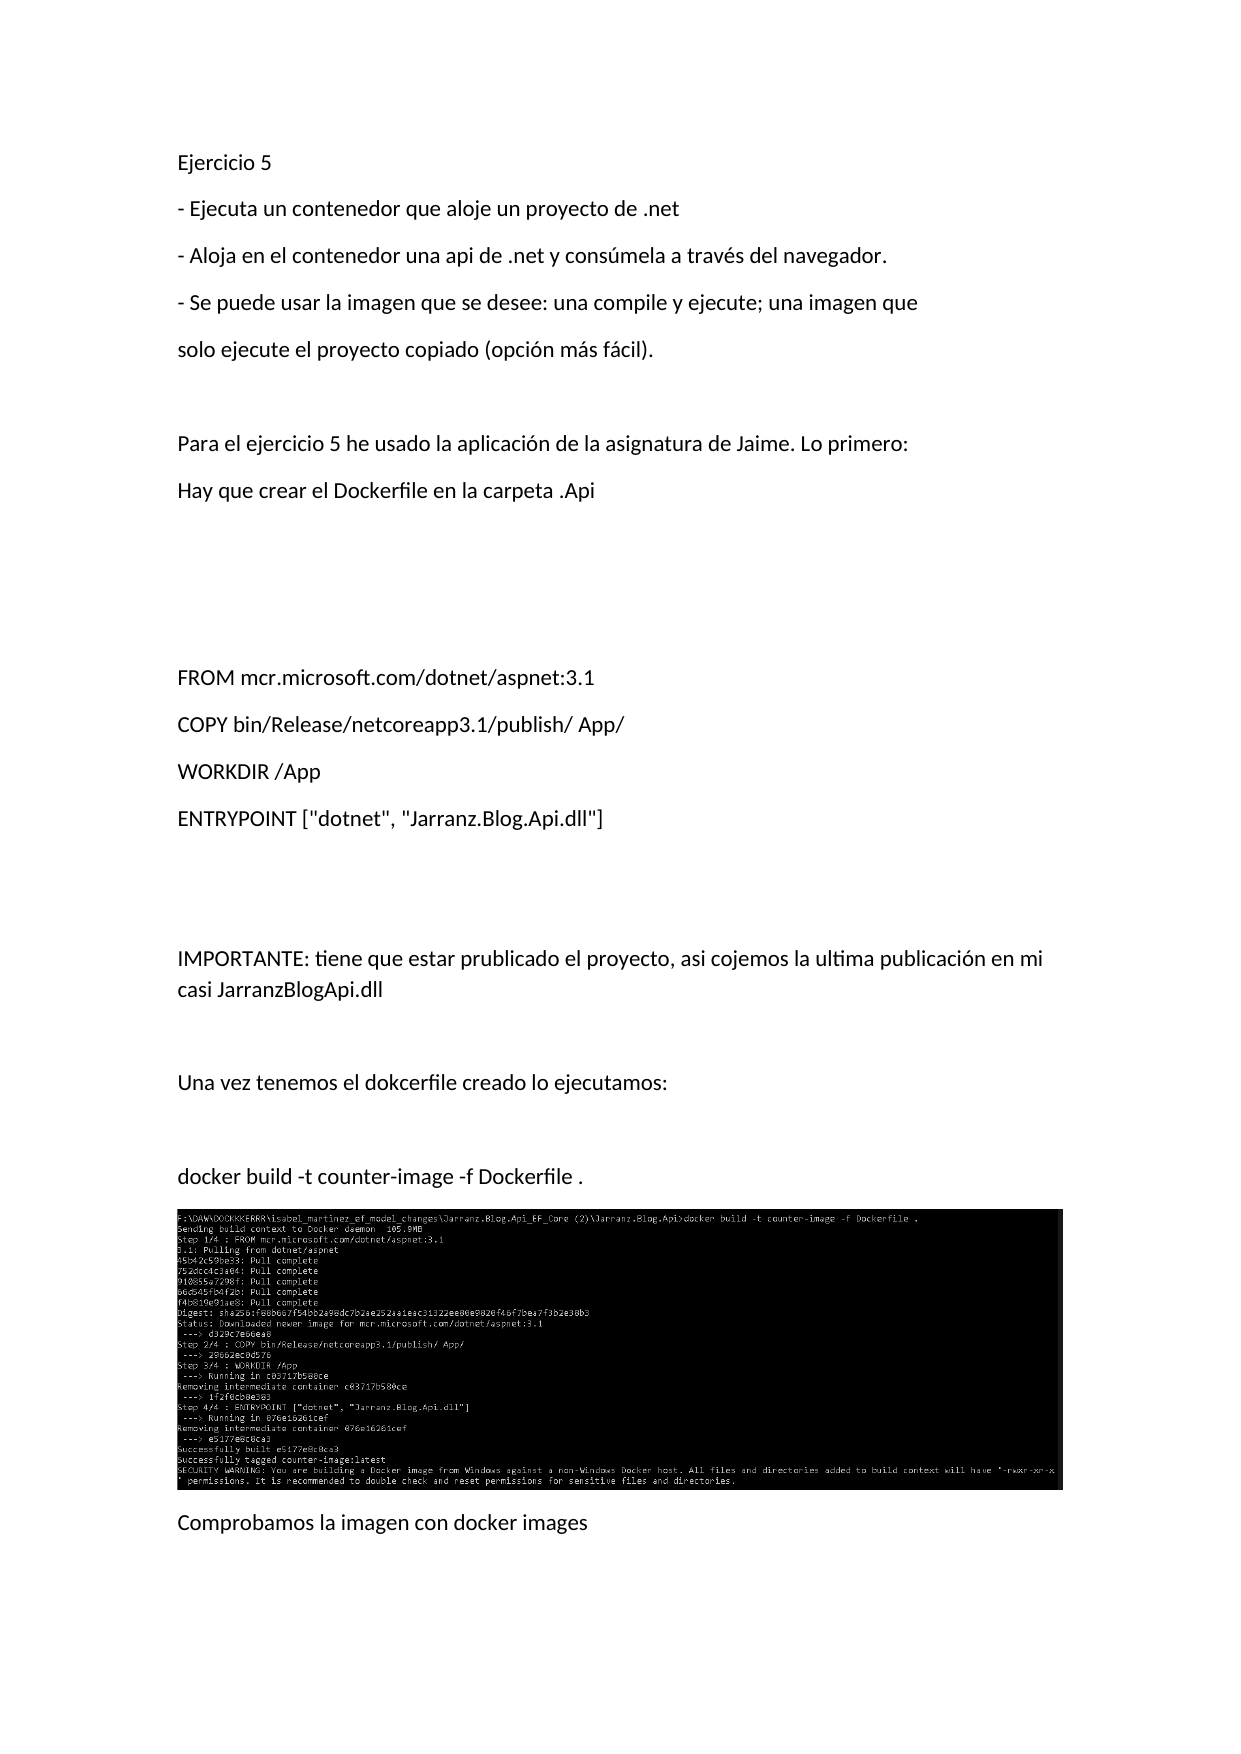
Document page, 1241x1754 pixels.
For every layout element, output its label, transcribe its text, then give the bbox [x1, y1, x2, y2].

text Hay que crear el Dockerfile en la carpeta .Api [177, 476, 1063, 504]
text Para el ejercicio 5 he usado la aplicación de la asignatura de Jaime. Lo primero: [177, 429, 1063, 457]
text solo ejecute el proyecto copiado (opción más fácil). [177, 335, 1063, 363]
text COPY bin/Release/netcoreapp3.1/publish/ App/ [177, 710, 1063, 738]
text ENTRYPOINT ["dotnet", "Jarranz.Blog.Api.dll"] [177, 804, 1063, 832]
text Comprobamos la imagen con docker images [177, 1508, 1063, 1536]
text FROM mcr.microsoft.com/dotnet/aspnet:3.1 [177, 663, 1063, 691]
text WORKDIR /App [177, 757, 1063, 785]
text - Se puede usar la imagen que se desee: una compile y ejecute; una imagen que [177, 288, 1063, 316]
picture [177, 1209, 1063, 1490]
text - Ejecuta un contenedor que aloje un proyecto de .net [177, 194, 1063, 222]
text - Aloja en el contenedor una api de .net y consúmela a través del navegador. [177, 241, 1063, 269]
text Una vez tenemos el dokcerfile creado lo ejecutamos: [177, 1068, 1063, 1096]
text Ejercicio 5 [177, 148, 1063, 176]
text IMPORTANTE: tiene que estar prublicado el proyecto, asi cojemos la ultima publicación en mi casi JarranzBlogApi.dll [177, 944, 1063, 1003]
text docker build -t counter-image -f Dockerfile . [177, 1162, 1063, 1190]
